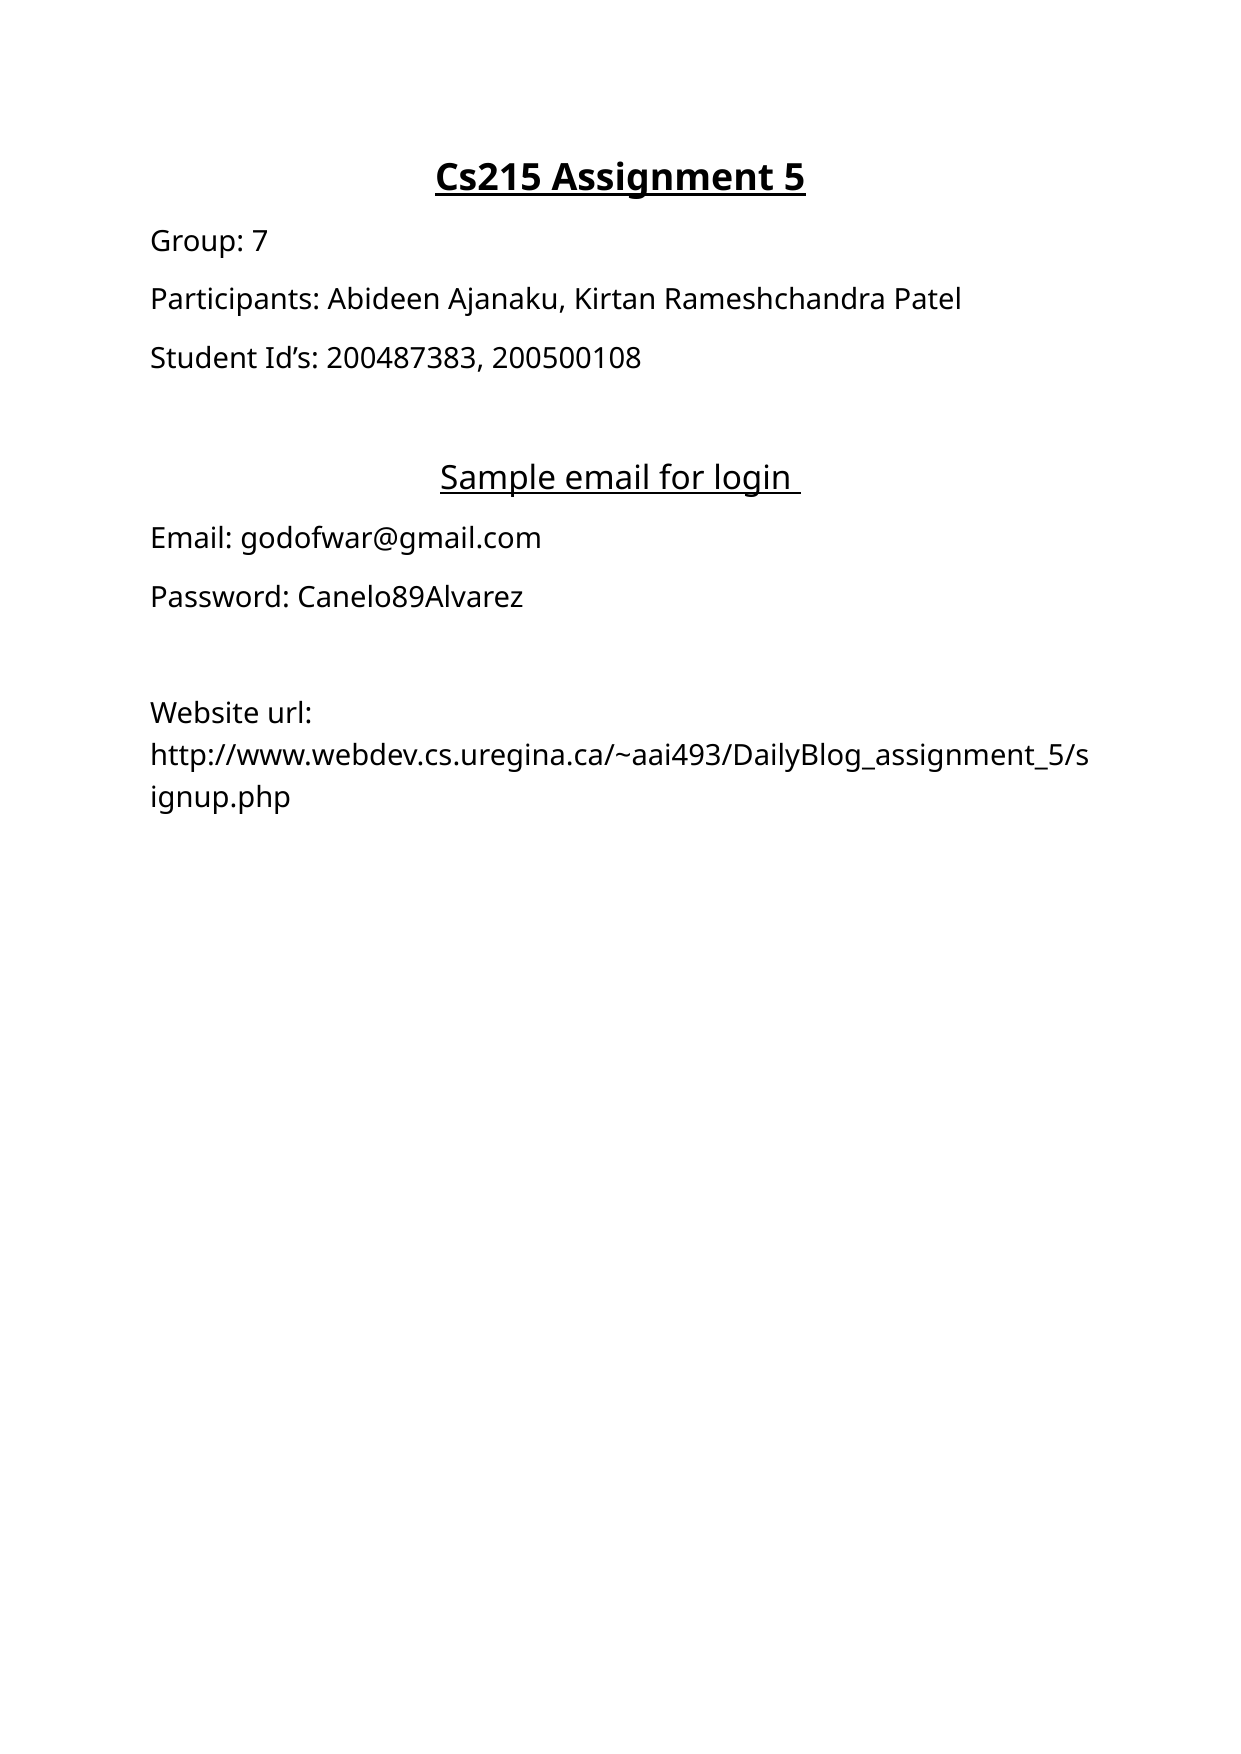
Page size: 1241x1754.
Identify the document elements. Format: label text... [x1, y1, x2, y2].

text Email: godofwar@gmail.com [150, 518, 1090, 557]
text Participants: Abideen Ajanaku, Kirtan Rameshchandra Patel [150, 278, 1090, 318]
text Cs215 Assignment 5 [150, 150, 1090, 201]
text Sample email for login [150, 453, 1090, 499]
text Group: 7 [150, 220, 1090, 260]
text Password: Canelo89Alvarez [150, 576, 1090, 616]
text Website url: http://www.webdev.cs.uregina.ca/~aai493/DailyBlog_assignment_5/signup.php [150, 693, 1090, 816]
text Student Id’s: 200487383, 200500108 [150, 337, 1090, 377]
